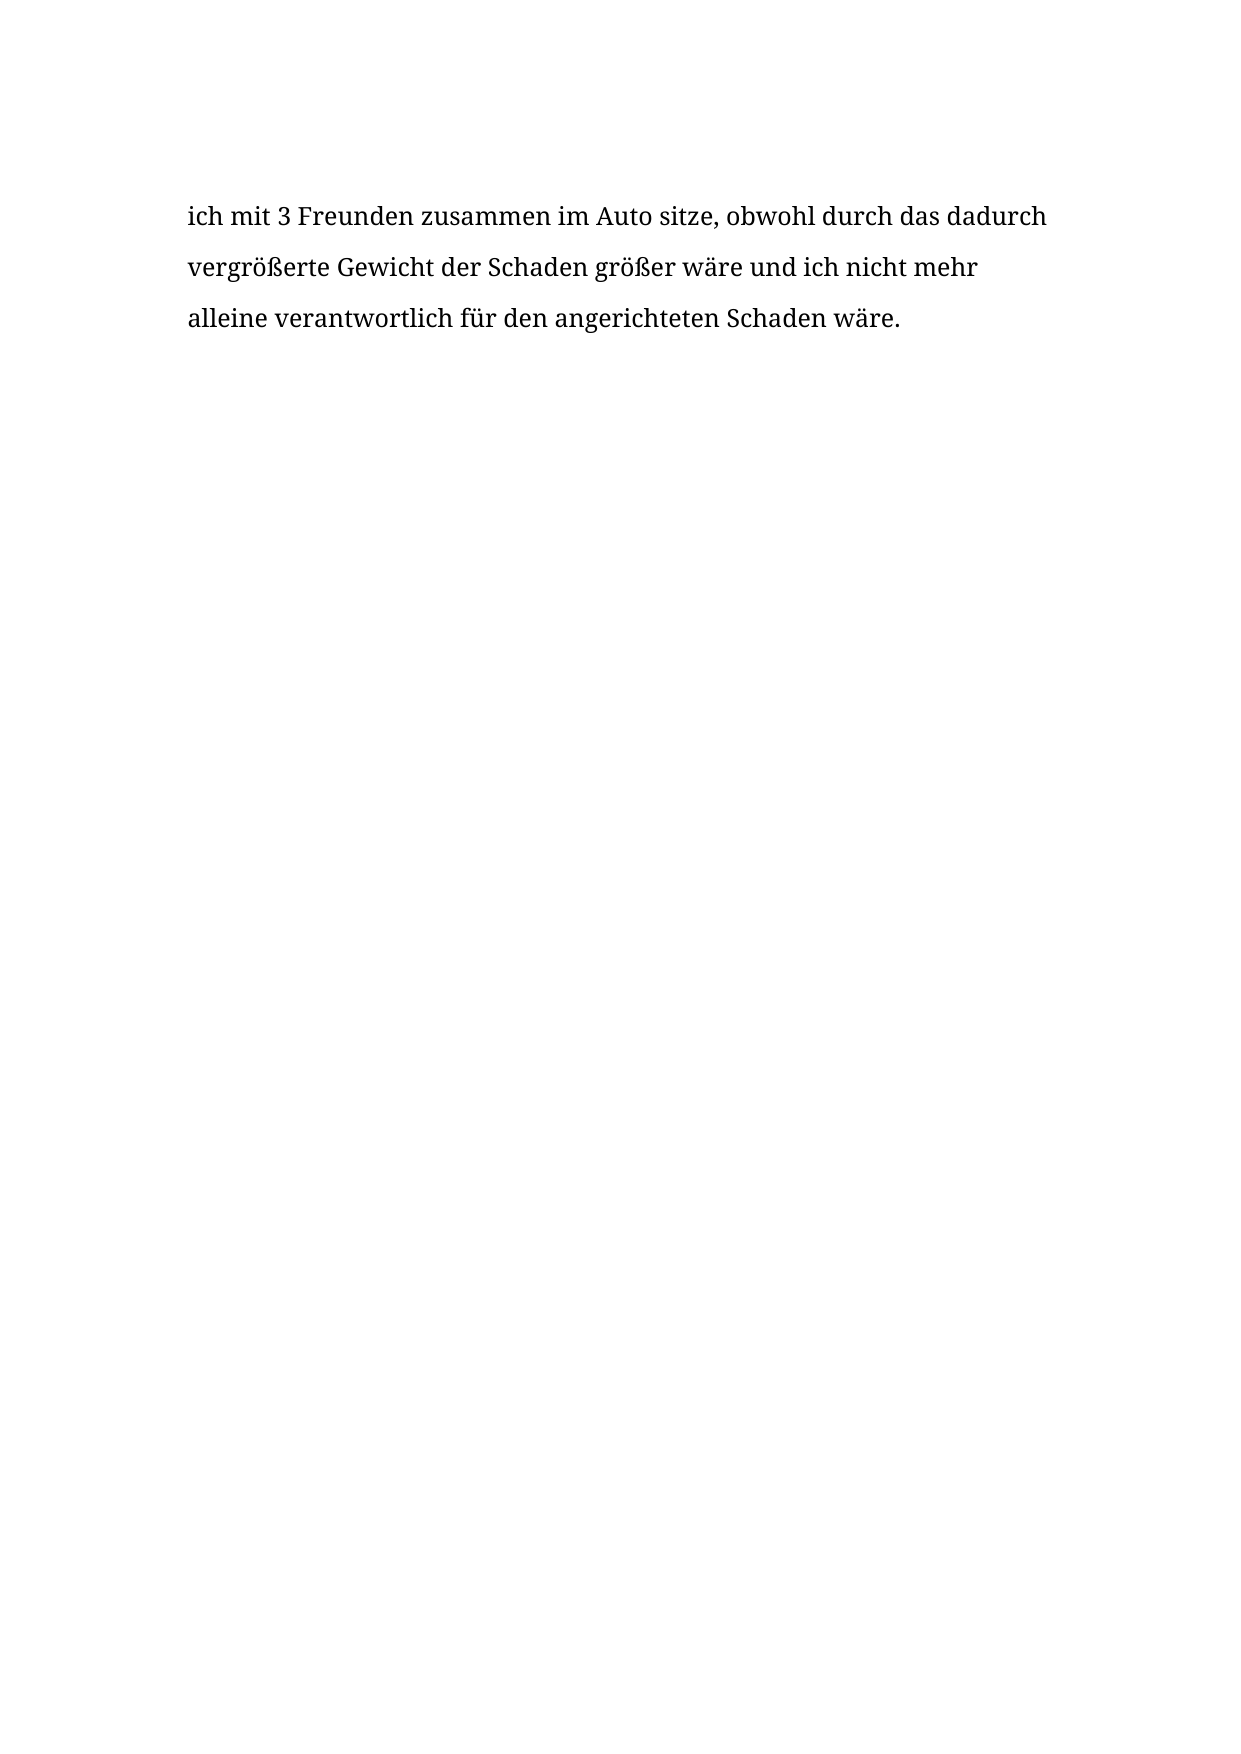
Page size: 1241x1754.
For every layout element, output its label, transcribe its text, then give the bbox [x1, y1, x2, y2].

text ich mit 3 Freunden zusammen im Auto sitze, obwohl durch das dadurch vergrößerte Gewicht der Schaden größer wäre und ich nicht mehr alleine verantwortlich für den angerichteten Schaden wäre. [187, 198, 1053, 334]
